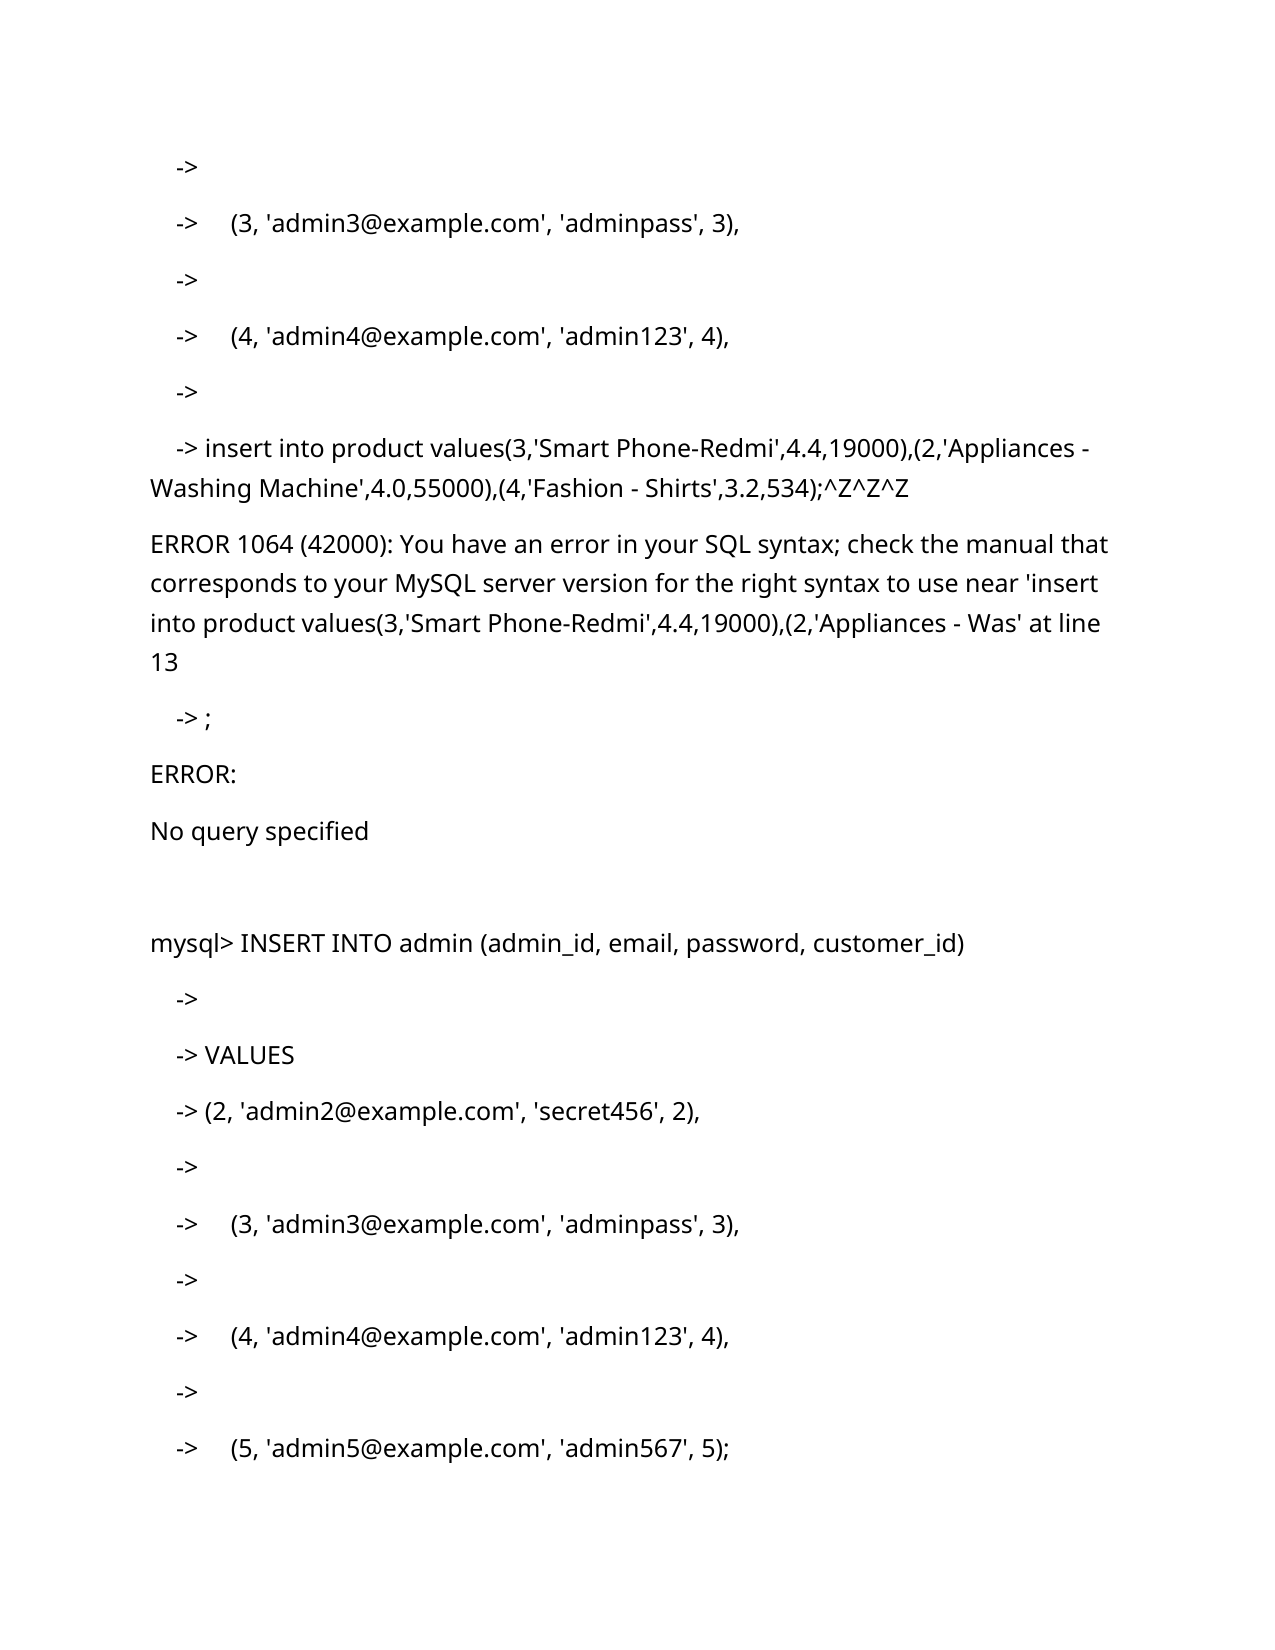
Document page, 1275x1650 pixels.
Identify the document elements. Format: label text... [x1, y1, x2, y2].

text mysql> INSERT INTO admin (admin_id, email, password, customer_id) [150, 926, 1125, 959]
text -> insert into product values(3,'Smart Phone-Redmi',4.4,19000),(2,'Appliances - Washing Machine',4.0,55000),(4,'Fashion - Shirts',3.2,534);^Z^Z^Z [150, 431, 1125, 504]
text -> [150, 982, 1125, 1016]
text -> [150, 1150, 1125, 1184]
text -> [150, 374, 1125, 409]
text ERROR 1064 (42000): You have an error in your SQL syntax; check the manual that corresponds to your MySQL server version for the right syntax to use near 'insert into product values(3,'Smart Phone-Redmi',4.4,19000),(2,'Appliances - Was' at line 13 [150, 526, 1125, 679]
text ERROR: [150, 757, 1125, 791]
text -> VALUES [150, 1038, 1125, 1072]
text -> (3, 'admin3@example.com', 'adminpass', 3), [150, 206, 1125, 240]
text -> (2, 'admin2@example.com', 'secret456', 2), [150, 1094, 1125, 1128]
text -> (5, 'admin5@example.com', 'admin567', 5); [150, 1431, 1125, 1465]
text -> (4, 'admin4@example.com', 'admin123', 4), [150, 318, 1125, 352]
text -> [150, 150, 1125, 184]
text No query specified [150, 813, 1125, 847]
text -> [150, 262, 1125, 296]
text -> [150, 1375, 1125, 1409]
text -> ; [150, 701, 1125, 735]
text -> (3, 'admin3@example.com', 'adminpass', 3), [150, 1206, 1125, 1240]
text -> (4, 'admin4@example.com', 'admin123', 4), [150, 1318, 1125, 1353]
text -> [150, 1262, 1125, 1296]
